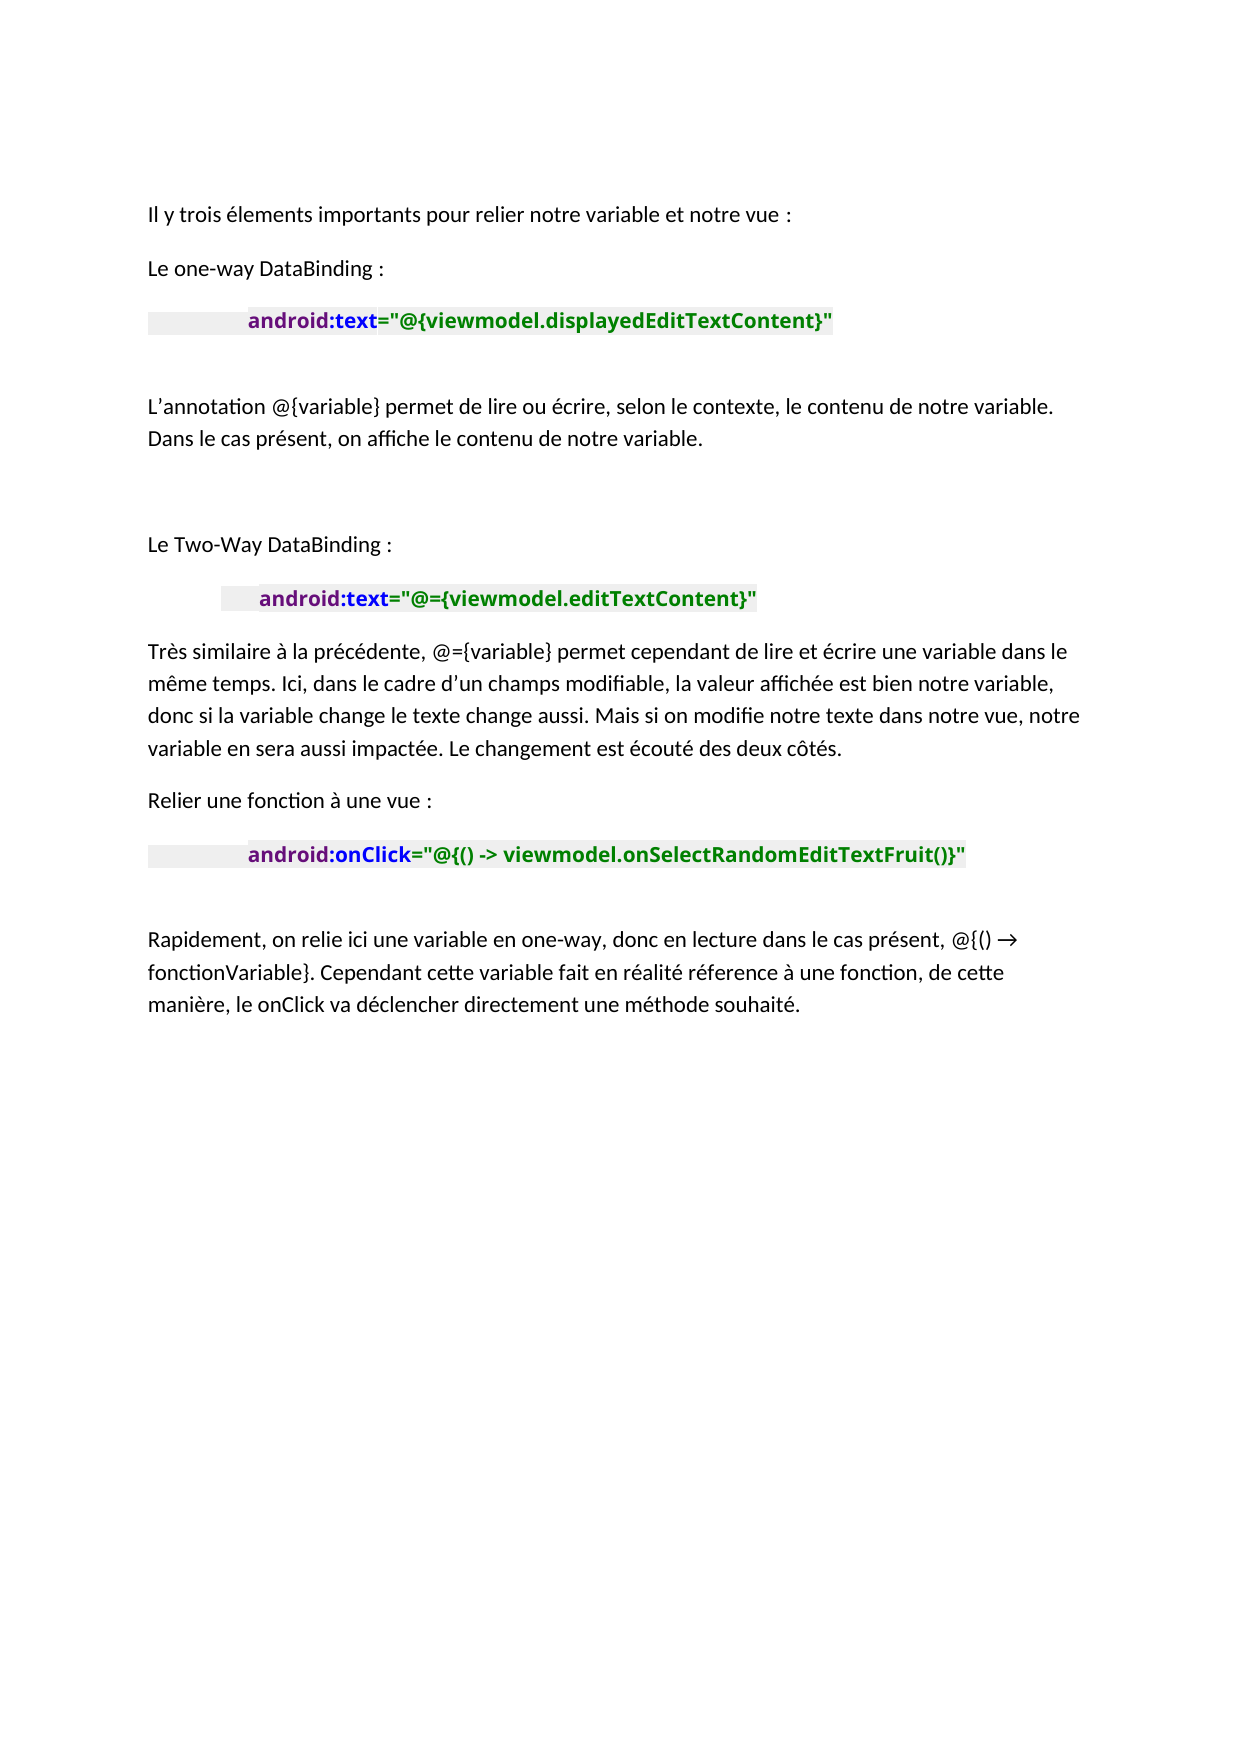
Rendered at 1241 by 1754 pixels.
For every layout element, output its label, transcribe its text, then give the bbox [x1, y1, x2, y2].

text Rapidement, on relie ici une variable en one-way, donc en lecture dans le cas présent, @{() → fonctionVariable}. Cependant cette variable fait en réalité réference à une fonction, de cette manière, le onClick va déclencher directement une méthode souhaité. [148, 925, 1093, 1018]
text L’annotation @{variable} permet de lire ou écrire, selon le contexte, le contenu de notre variable. Dans le cas présent, on affiche le contenu de notre variable. [148, 392, 1093, 453]
text Relier une fonction à une vue : [148, 787, 1093, 815]
text Le one-way DataBinding : [148, 254, 1093, 282]
text android:text="@{viewmodel.displayedEditTextContent}" [148, 307, 1093, 335]
text android:onClick="@{() -> viewmodel.onSelectRandomEditTextFruit()}" [148, 840, 1093, 868]
text Le Two-Way DataBinding : [148, 531, 1093, 559]
text Il y trois élements importants pour relier notre variable et notre vue : [148, 201, 1093, 229]
text android:text="@={viewmodel.editTextContent}" [148, 584, 1093, 612]
text Très similaire à la précédente, @={variable} permet cependant de lire et écrire une variable dans le même temps. Ici, dans le cadre d’un champs modifiable, la valeur affichée est bien notre variable, donc si la variable change le texte change aussi. Mais si on modifie notre texte dans notre vue, notre variable en sera aussi impactée. Le changement est écouté des deux côtés. [148, 637, 1093, 762]
